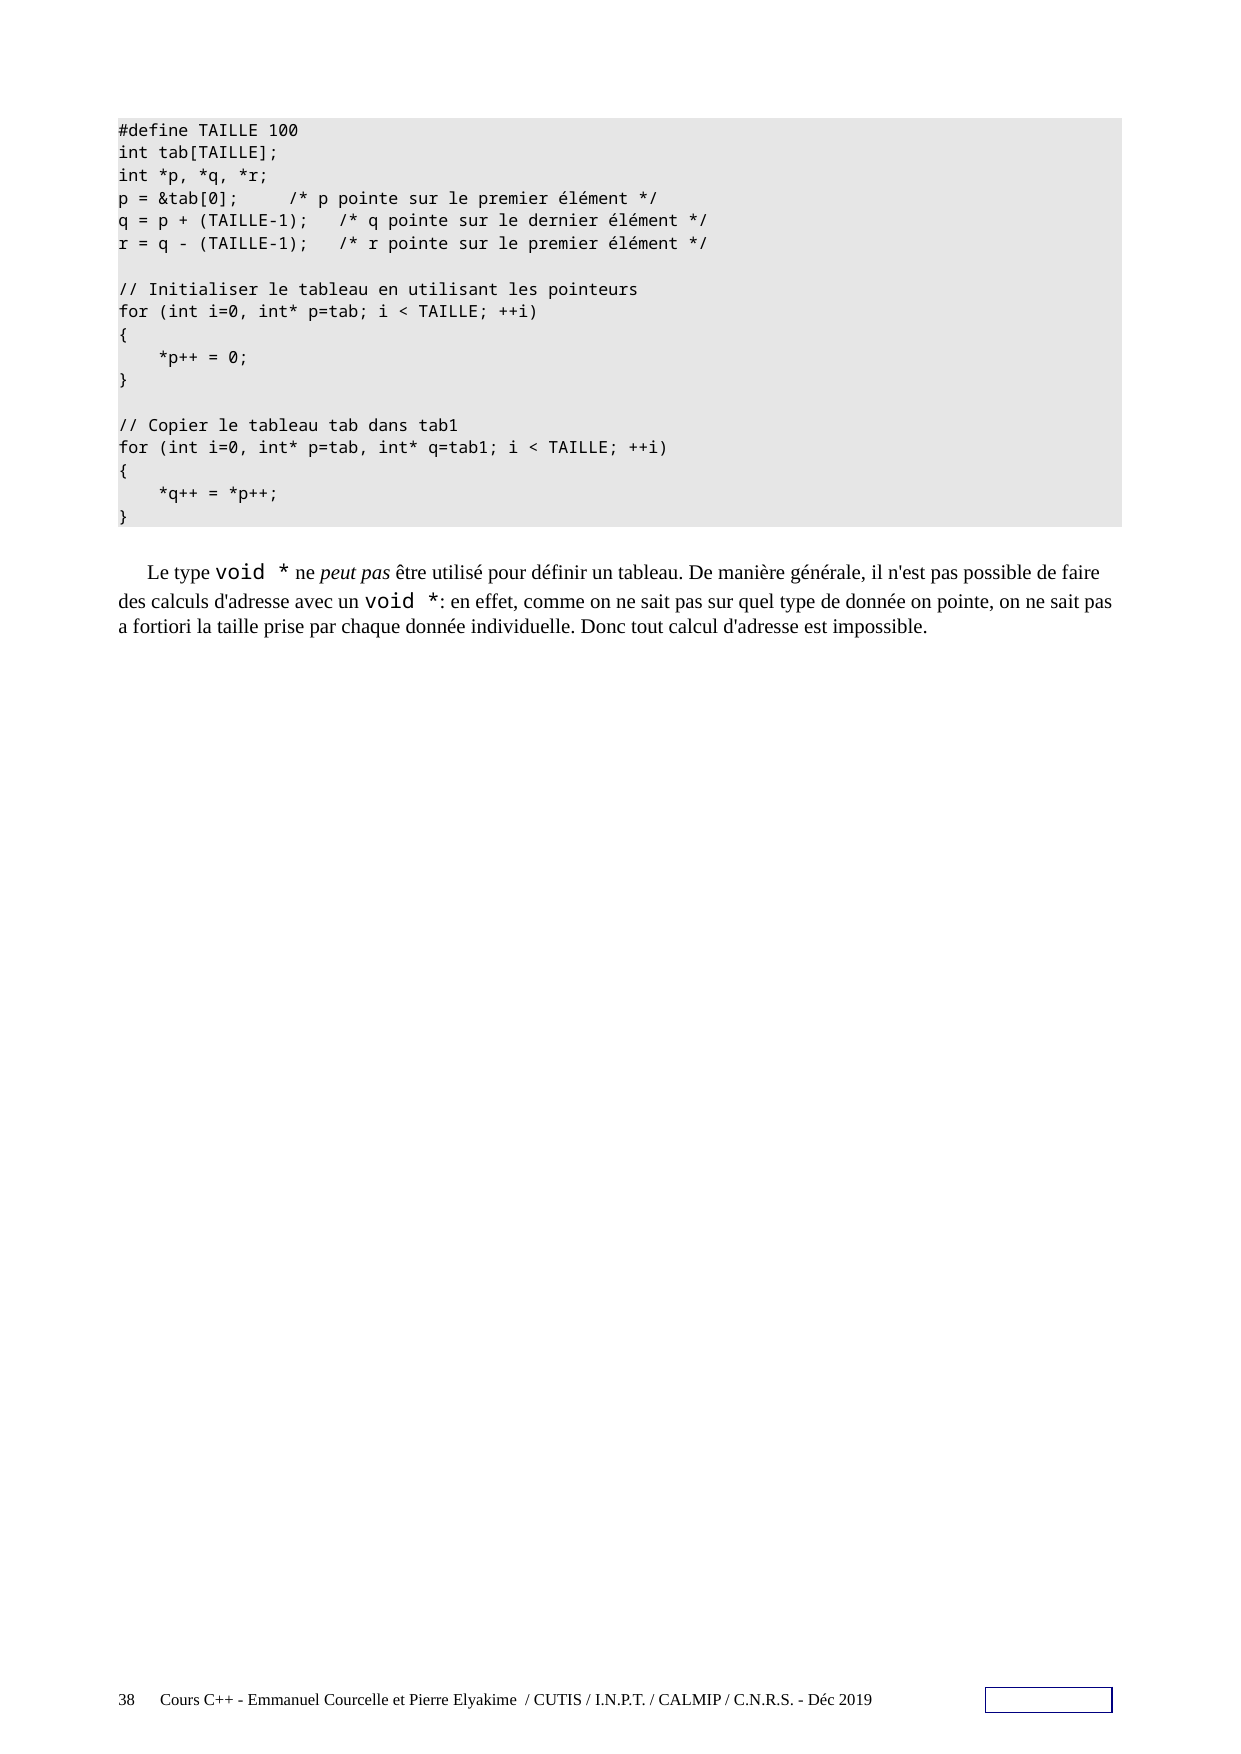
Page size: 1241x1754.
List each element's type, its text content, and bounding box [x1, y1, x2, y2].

text q = p + (TAILLE-1); /* q pointe sur le dernier élément */ [118, 209, 1122, 232]
text *p++ = 0; [118, 345, 1122, 368]
text } [118, 368, 1122, 391]
text for (int i=0, int* p=tab; i < TAILLE; ++i) [118, 300, 1122, 322]
text // Initialiser le tableau en utilisant les pointeurs [118, 277, 1122, 300]
text p = &tab[0]; /* p pointe sur le premier élément */ [118, 186, 1122, 209]
text for (int i=0, int* p=tab, int* q=tab1; i < TAILLE; ++i) [118, 436, 1122, 459]
text // Copier le tableau tab dans tab1 [118, 413, 1122, 436]
text r = q - (TAILLE-1); /* r pointe sur le premier élément */ [118, 232, 1122, 254]
text Le type void * ne peut pas être utilisé pour définir un tableau. De manière générale, il n'est pas possible de faire des calculs d'adresse avec un void *: en effet, comme on ne sait pas sur quel type de donnée on pointe, on ne sait pas a fortiori la taille prise par chaque donnée individuelle. Donc tout calcul d'adresse est impossible. [118, 556, 1122, 638]
text { [118, 459, 1122, 481]
text *q++ = *p++; [118, 481, 1122, 504]
text #define TAILLE 100 [118, 118, 1122, 141]
text int tab[TAILLE]; [118, 141, 1122, 163]
text { [118, 322, 1122, 345]
text int *p, *q, *r; [118, 163, 1122, 186]
text } [118, 504, 1122, 527]
